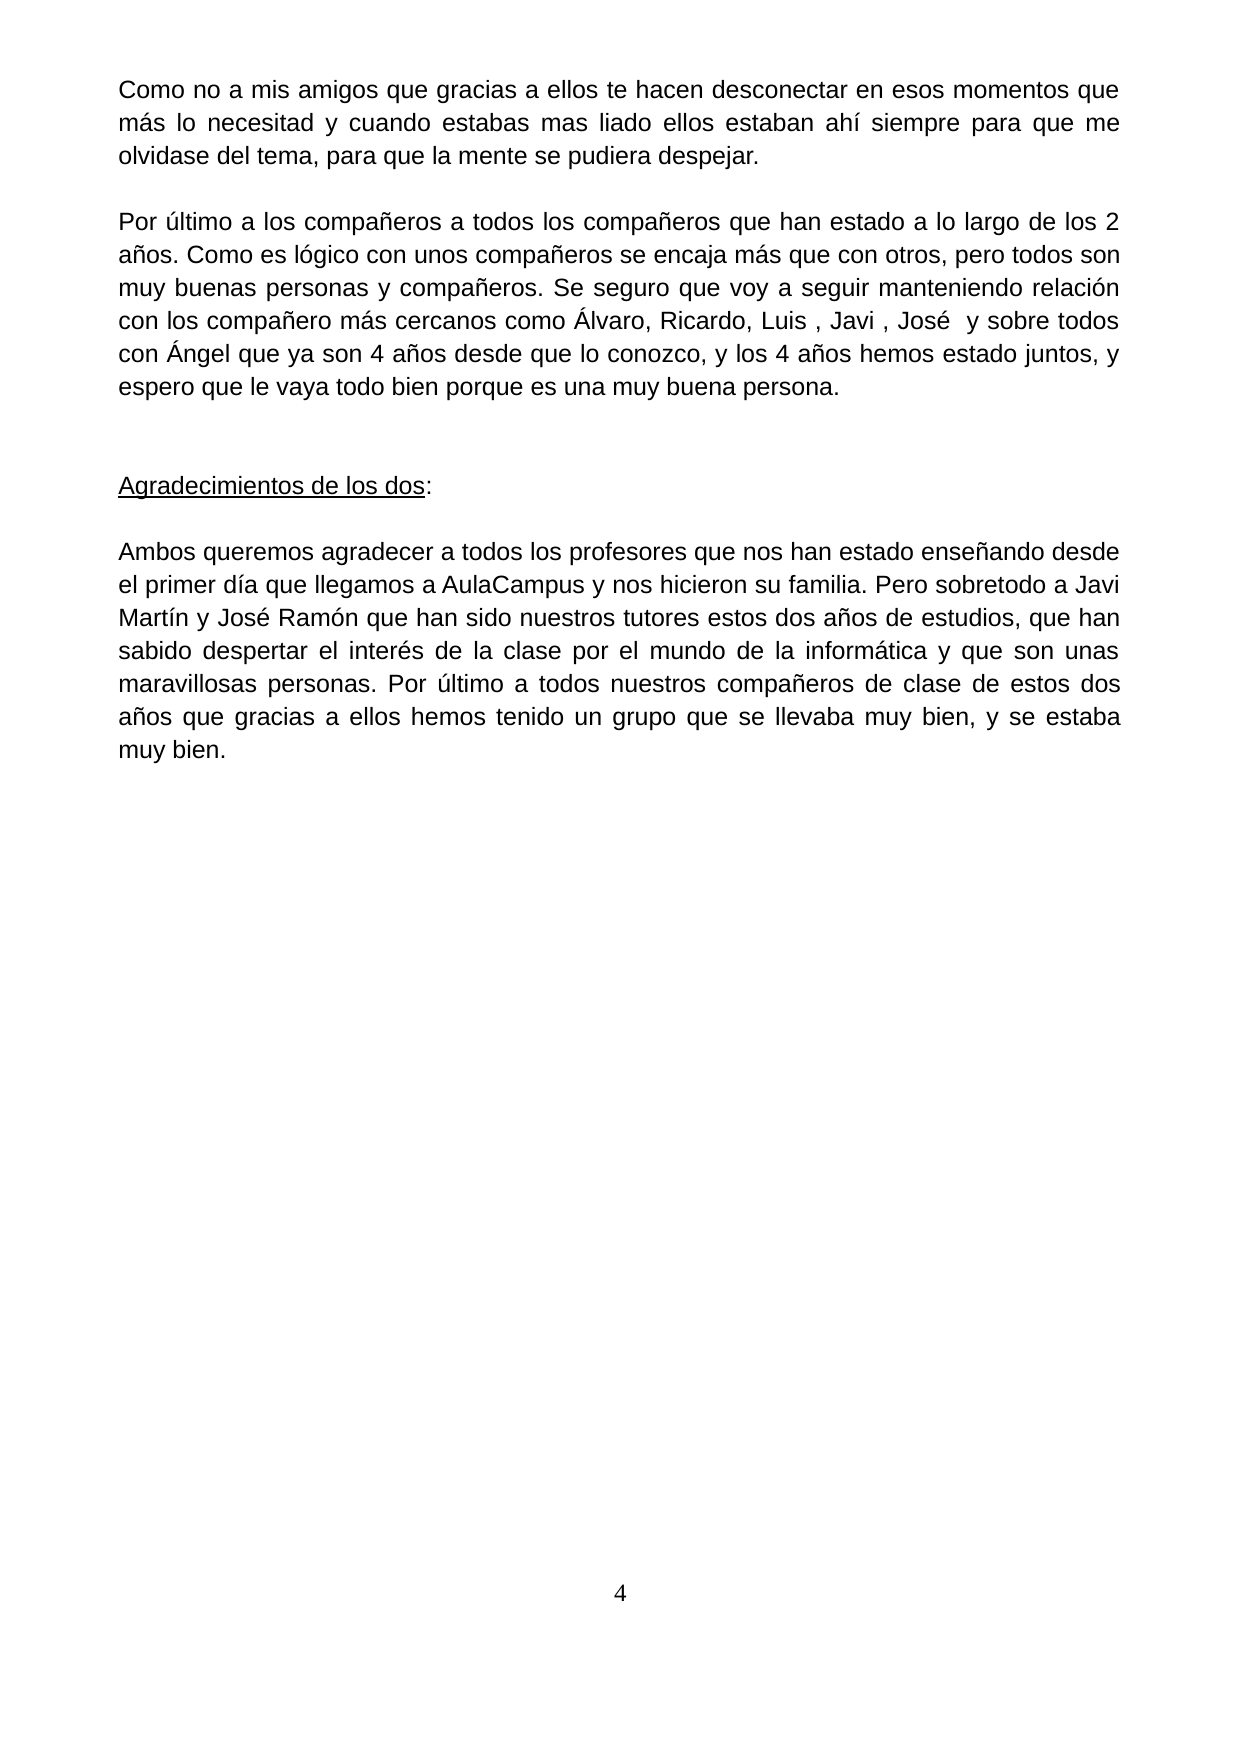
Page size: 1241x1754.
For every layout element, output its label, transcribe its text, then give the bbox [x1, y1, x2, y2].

text Agradecimientos de los dos: [118, 471, 1122, 500]
text Por último a los compañeros a todos los compañeros que han estado a lo largo de los 2 años. Como es lógico con unos compañeros se encaja más que con otros, pero todos son muy buenas personas y compañeros. Se seguro que voy a seguir manteniendo relación con los compañero más cercanos como Álvaro, Ricardo, Luis , Javi , José y sobre todos con Ángel que ya son 4 años desde que lo conozco, y los 4 años hemos estado juntos, y espero que le vaya todo bien porque es una muy buena persona. [118, 207, 1122, 401]
text Ambos queremos agradecer a todos los profesores que nos han estado enseñando desde el primer día que llegamos a AulaCampus y nos hicieron su familia. Pero sobretodo a Javi Martín y José Ramón que han sido nuestros tutores estos dos años de estudios, que han sabido despertar el interés de la clase por el mundo de la informática y que son unas maravillosas personas. Por último a todos nuestros compañeros de clase de estos dos años que gracias a ellos hemos tenido un grupo que se llevaba muy bien, y se estaba muy bien. [118, 537, 1122, 764]
text Como no a mis amigos que gracias a ellos te hacen desconectar en esos momentos que más lo necesitad y cuando estabas mas liado ellos estaban ahí siempre para que me olvidase del tema, para que la mente se pudiera despejar. [118, 75, 1122, 170]
